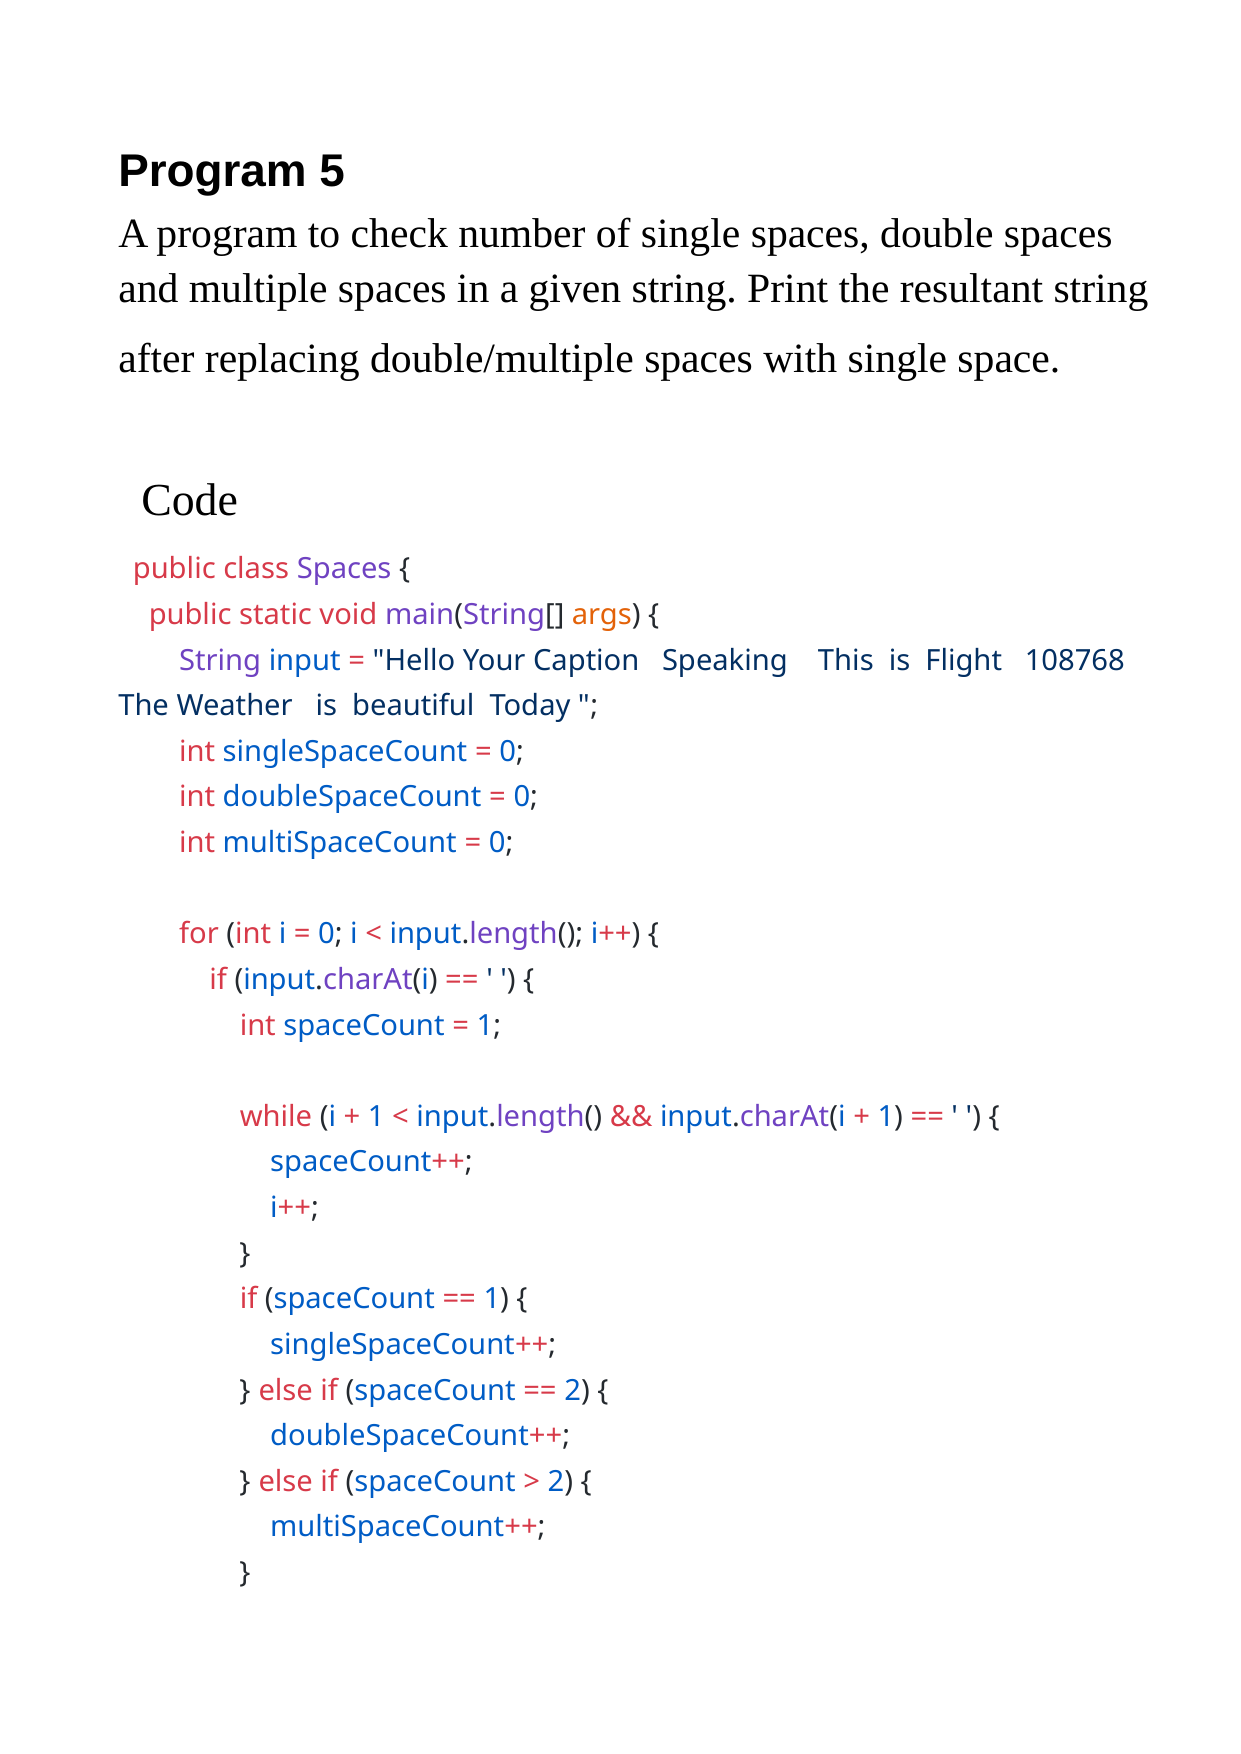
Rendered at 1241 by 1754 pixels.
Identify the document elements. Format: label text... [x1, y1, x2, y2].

subtitle Program 5 [118, 143, 1157, 196]
text Code [118, 472, 1157, 525]
text public class Spaces { public static void main(String[] args) { String input = "Hello Your Caption Speaking This is Flight 108768 The Weather is beautiful Today "; int singleSpaceCount = 0; int doubleSpaceCount = 0; int multiSpaceCount = 0; for (int i = 0; i < input.length(); i++) { if (input.charAt(i) == ' ') { int spaceCount = 1; while (i + 1 < input.length() && input.charAt(i + 1) == ' ') { spaceCount++; i++; } if (spaceCount == 1) { singleSpaceCount++; } else if (spaceCount == 2) { doubleSpaceCount++; } else if (spaceCount > 2) { multiSpaceCount++; } [118, 548, 1157, 1591]
text after replacing double/multiple spaces with single space. [118, 333, 1157, 381]
text A program to check number of single spaces, double spaces and multiple spaces in a given string. Print the resultant string [118, 208, 1157, 311]
